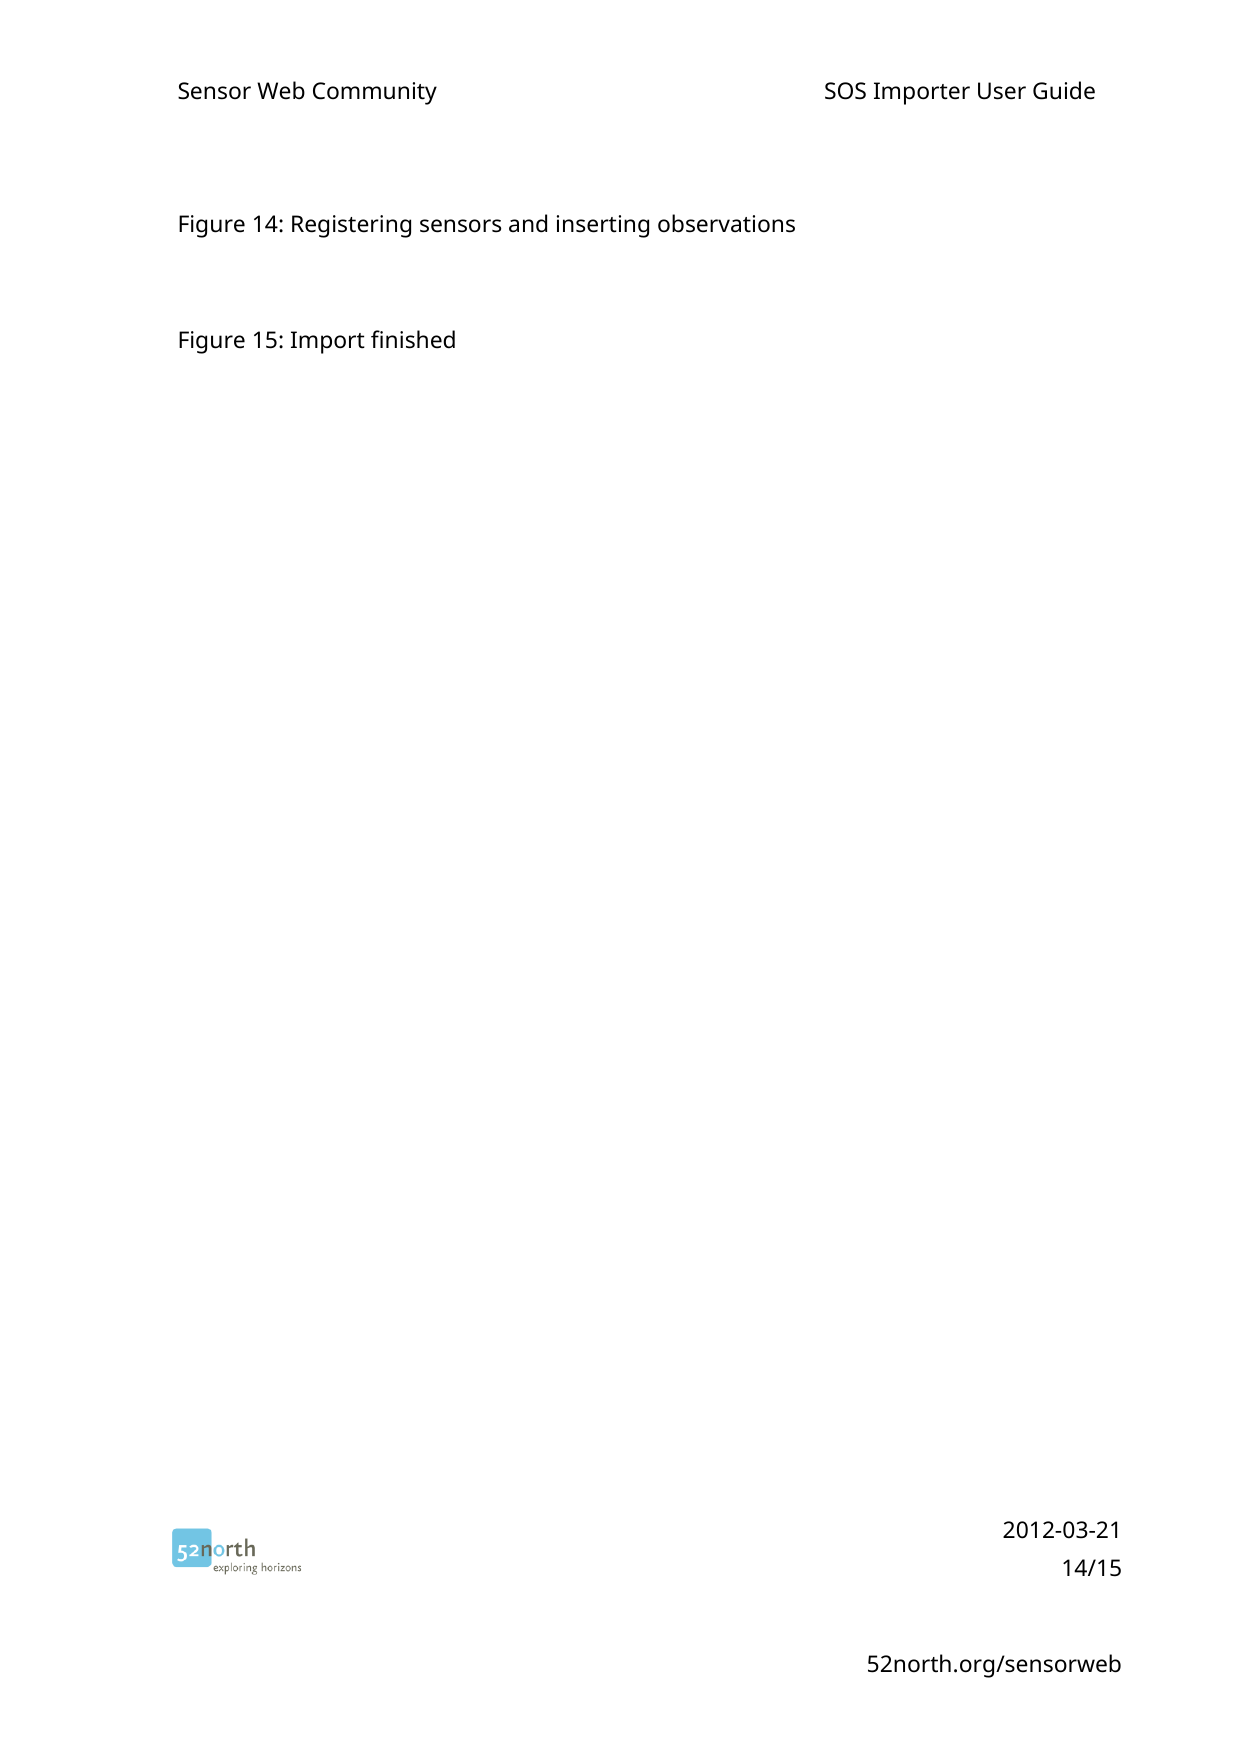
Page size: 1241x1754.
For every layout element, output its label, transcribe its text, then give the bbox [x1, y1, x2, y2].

picture [172, 1527, 302, 1575]
text Figure 14: Registering sensors and inserting observations [177, 208, 1122, 239]
text Figure 15: Import finished [177, 324, 1122, 356]
